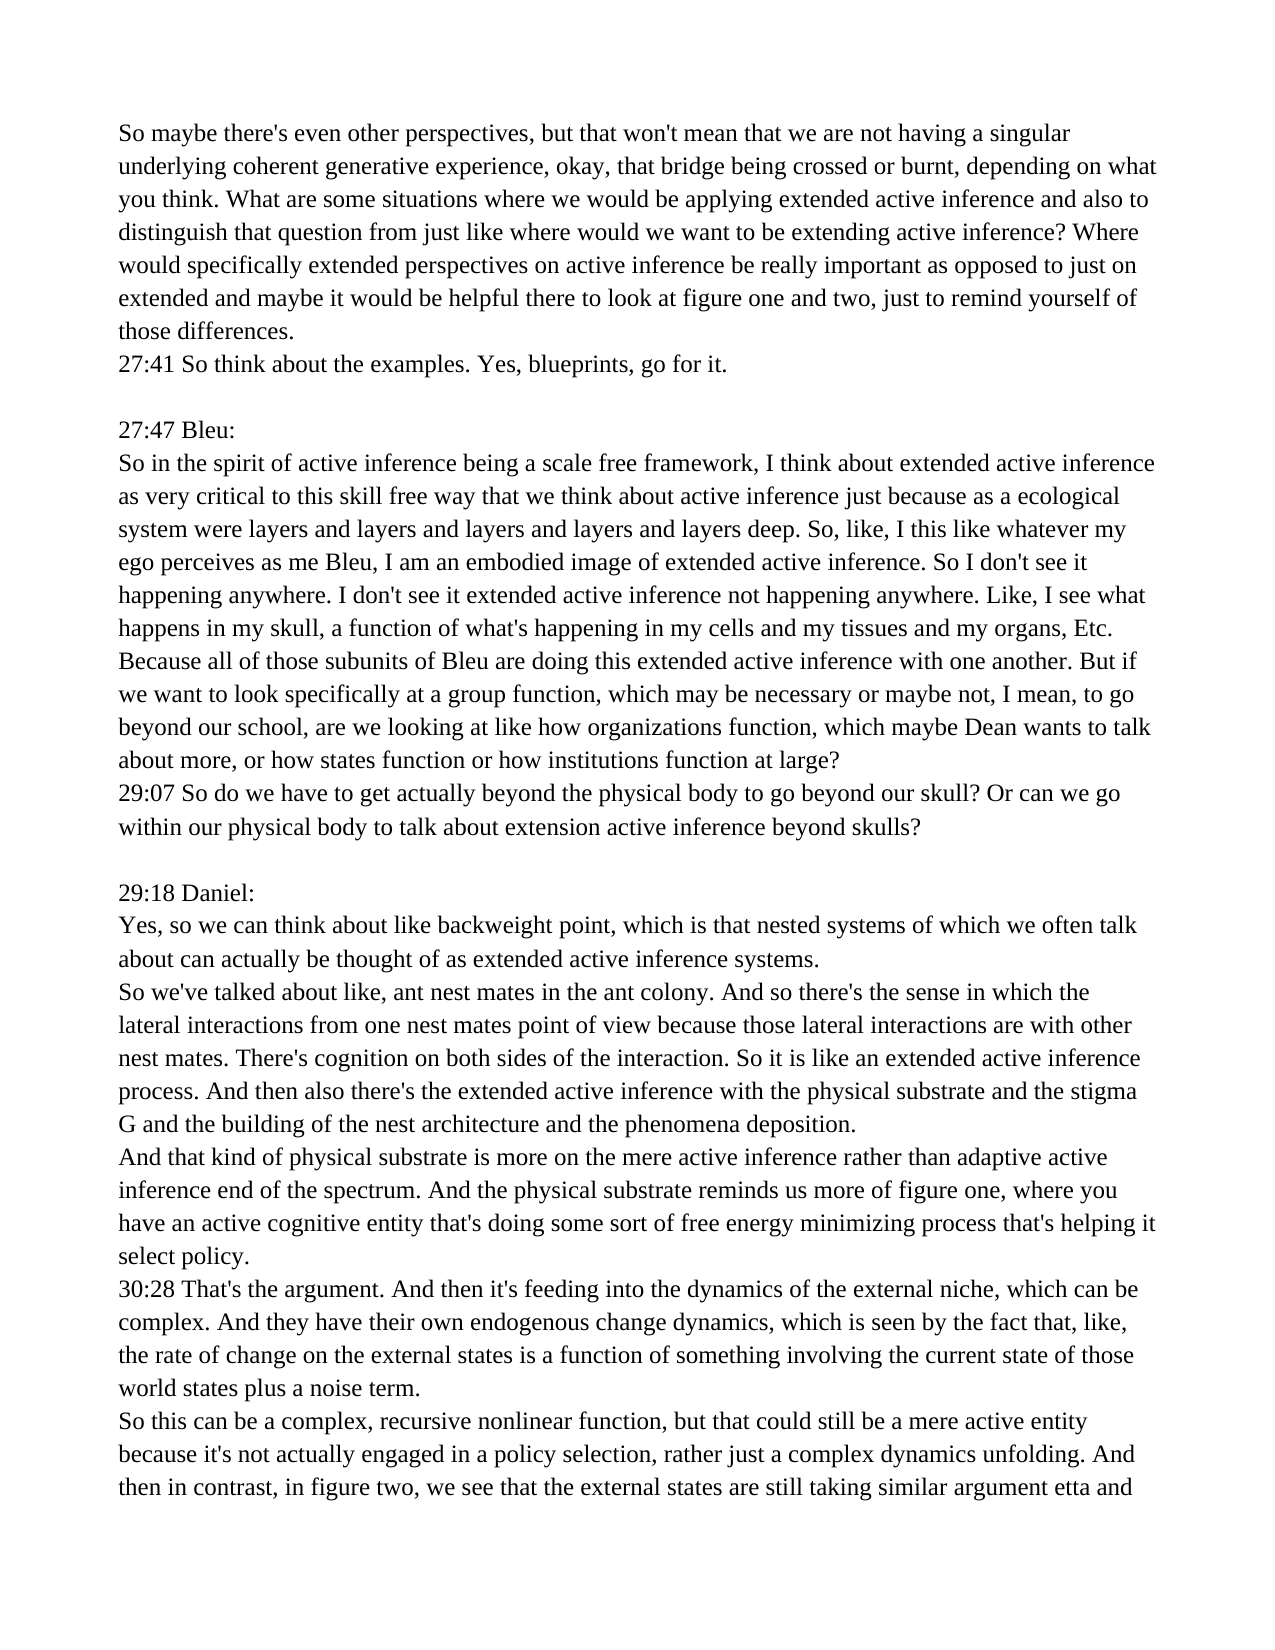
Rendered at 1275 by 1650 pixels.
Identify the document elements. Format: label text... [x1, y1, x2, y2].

text So we've talked about like, ant nest mates in the ant colony. And so there's the sense in which the lateral interactions from one nest mates point of view because those lateral interactions are with other nest mates. There's cognition on both sides of the interaction. So it is like an extended active inference process. And then also there's the extended active inference with the physical substrate and the stigma G and the building of the nest architecture and the phenomena deposition. [118, 977, 1157, 1137]
text 27:47 Bleu: [118, 415, 1157, 444]
text So maybe there's even other perspectives, but that won't mean that we are not having a singular underlying coherent generative experience, okay, that bridge being crossed or burnt, depending on what you think. What are some situations where we would be applying extended active inference and also to distinguish that question from just like where would we want to be extending active inference? Where would specifically extended perspectives on active inference be really important as opposed to just on extended and maybe it would be helpful there to look at figure one and two, just to remind yourself of those differences. [118, 118, 1157, 345]
text 29:07 So do we have to get actually beyond the physical body to go beyond our skull? Or can we go within our physical body to talk about extension active inference beyond skulls? [118, 778, 1157, 840]
text 30:28 That's the argument. And then it's feeding into the dynamics of the external niche, which can be complex. And they have their own endogenous change dynamics, which is seen by the fact that, like, the rate of change on the external states is a function of something involving the current state of those world states plus a noise term. [118, 1274, 1157, 1402]
text 27:41 So think about the examples. Yes, blueprints, go for it. [118, 349, 1157, 378]
text Because all of those subunits of Bleu are doing this extended active inference with one another. But if we want to look specifically at a group function, which may be necessary or maybe not, I mean, to go beyond our school, are we looking at like how organizations function, which maybe Dean wants to talk about more, or how states function or how institutions function at large? [118, 646, 1157, 774]
text Yes, so we can think about like backweight point, which is that nested systems of which we often talk about can actually be thought of as extended active inference systems. [118, 911, 1157, 972]
text So this can be a complex, recursive nonlinear function, but that could still be a mere active entity because it's not actually engaged in a policy selection, rather just a complex dynamics unfolding. And then in contrast, in figure two, we see that the external states are still taking similar argument etta and [118, 1406, 1157, 1501]
text So in the spirit of active inference being a scale free framework, I think about extended active inference as very critical to this skill free way that we think about active inference just because as a ecological system were layers and layers and layers and layers and layers deep. So, like, I this like whatever my ego perceives as me Bleu, I am an embodied image of extended active inference. So I don't see it happening anywhere. I don't see it extended active inference not happening anywhere. Like, I see what happens in my skull, a function of what's happening in my cells and my tissues and my organs, Etc. [118, 448, 1157, 642]
text 29:18 Daniel: [118, 878, 1157, 906]
text And that kind of physical substrate is more on the mere active inference rather than adaptive active inference end of the spectrum. And the physical substrate reminds us more of figure one, where you have an active cognitive entity that's doing some sort of free energy minimizing process that's helping it select policy. [118, 1142, 1157, 1269]
